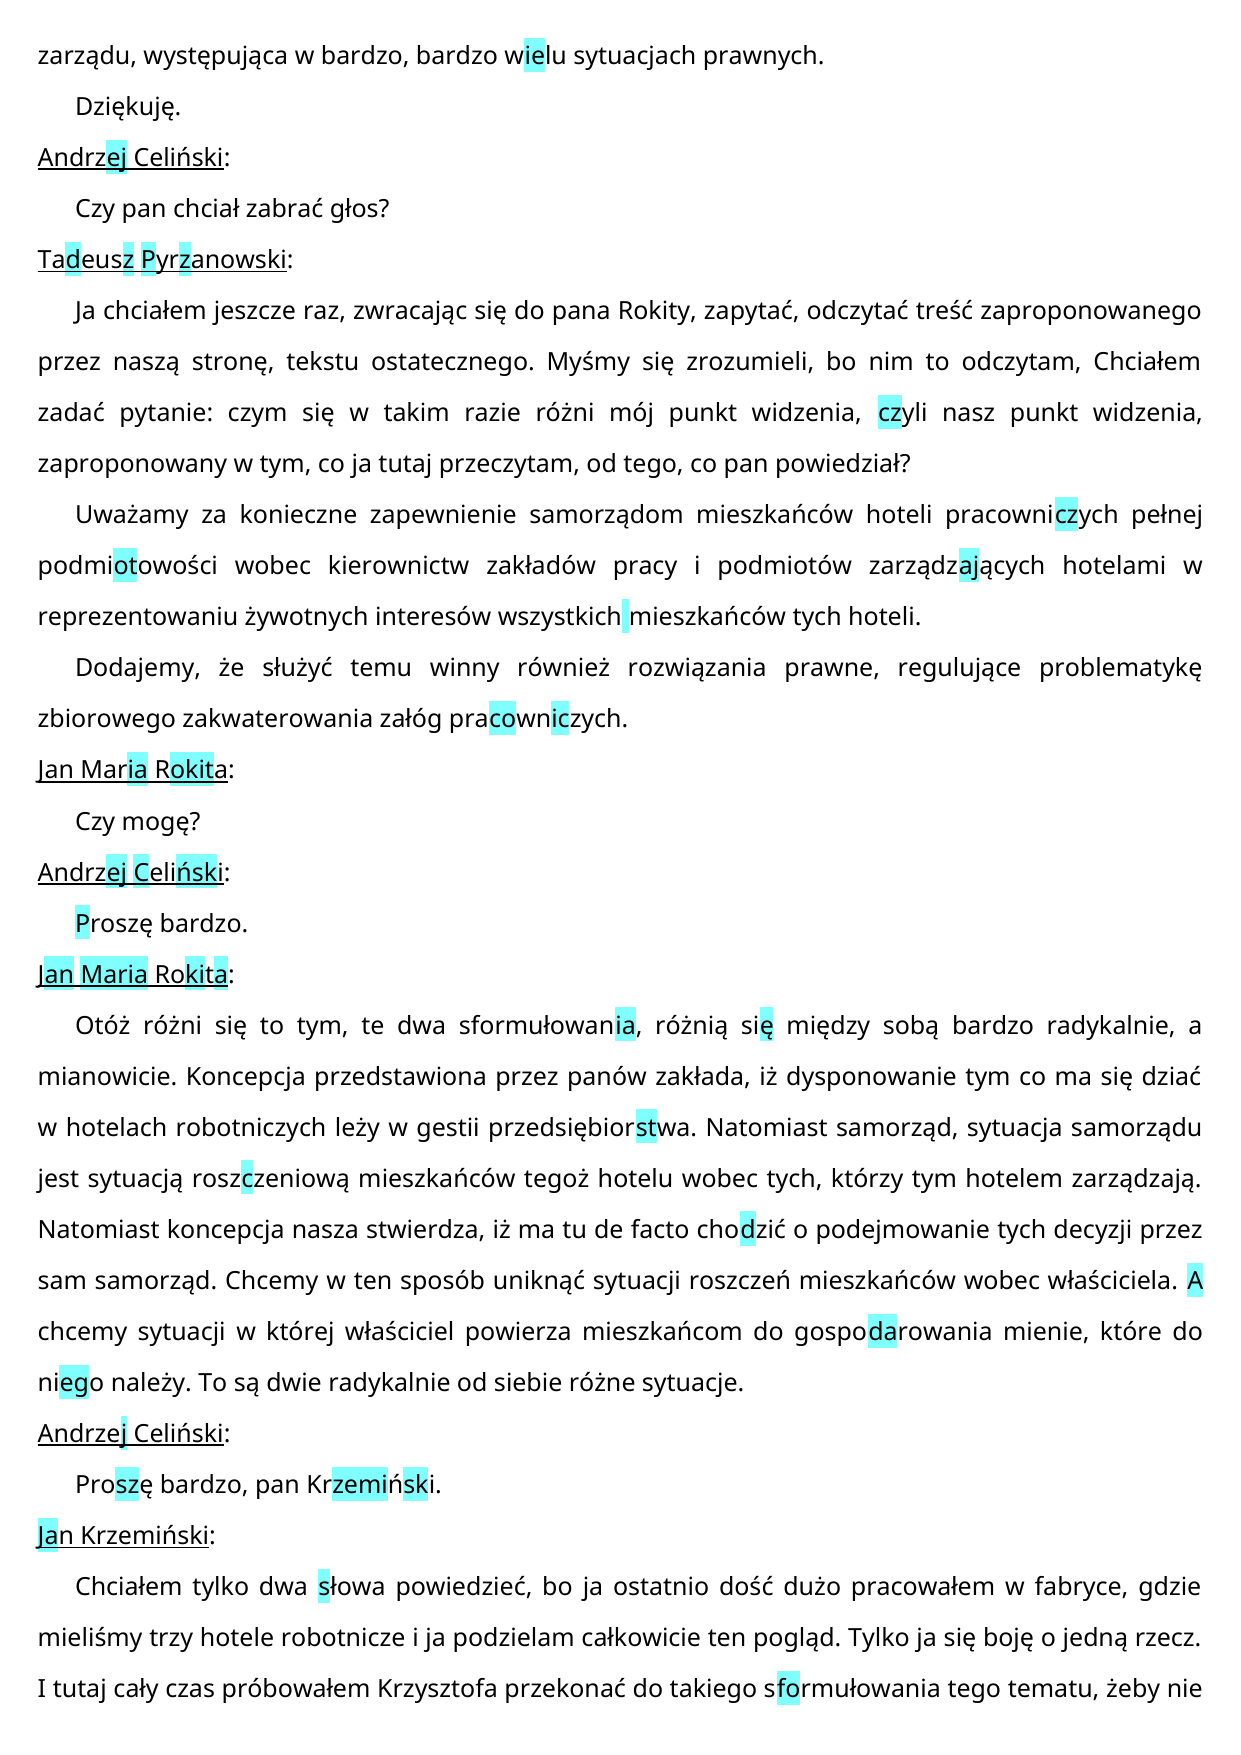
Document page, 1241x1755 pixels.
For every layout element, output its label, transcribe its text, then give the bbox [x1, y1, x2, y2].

text Ja chciałem jeszcze raz, zwracając się do pana Rokity, zapytać, odczytać treść zaproponowanego przez naszą stronę, tekstu ostatecznego. Myśmy się zrozumieli, bo nim to odczytam, Chciałem zadać pytanie: czym się w takim razie różni mój punkt widzenia, czyli nasz punkt widzenia, zaproponowany w tym, co ja tutaj przeczytam, od tego, co pan powiedział? [37, 293, 1203, 480]
text Tadeusz Pyrzanowski: [37, 242, 1203, 276]
text Jan Krzemiński: [37, 1518, 1203, 1552]
text Proszę bardzo. [37, 905, 1203, 939]
text Uważamy za konieczne zapewnienie samorządom mieszkańców hoteli pracowniczych pełnej podmiotowości wobec kierownictw zakładów pracy i podmiotów zarządzających hotelami w reprezentowaniu żywotnych interesów wszystkich mieszkańców tych hoteli. [37, 497, 1203, 633]
text Dodajemy, że służyć temu winny również rozwiązania prawne, regulujące problematykę zbiorowego zakwaterowania załóg pracowniczych. [37, 650, 1203, 735]
text Chciałem tylko dwa słowa powiedzieć, bo ja ostatnio dość dużo pracowałem w fabryce, gdzie mieliśmy trzy hotele robotnicze i ja podzielam całkowicie ten pogląd. Tylko ja się boję o jedną rzecz. I tutaj cały czas próbowałem Krzysztofa przekonać do takiego sformułowania tego tematu, żeby nie [37, 1569, 1203, 1705]
text Jan Maria Rokita: [37, 956, 1203, 990]
text Andrzej Celiński: [37, 1416, 1203, 1450]
text Andrzej Celiński: [37, 854, 1203, 888]
text Czy mogę? [37, 803, 1203, 837]
text Dziękuję. [37, 88, 1203, 123]
text Jan Maria Rokita: [37, 752, 1203, 786]
text Andrzej Celiński: [37, 139, 1203, 174]
text zarządu, występująca w bardzo, bardzo wielu sytuacjach prawnych. [37, 37, 1203, 72]
text Proszę bardzo, pan Krzemiński. [37, 1467, 1203, 1501]
text Czy pan chciał zabrać głos? [37, 191, 1203, 225]
text Otóż różni się to tym, te dwa sformułowania, różnią się między sobą bardzo radykalnie, a mianowicie. Koncepcja przedstawiona przez panów zakłada, iż dysponowanie tym co ma się dziać w hotelach robotniczych leży w gestii przedsiębiorstwa. Natomiast samorząd, sytuacja samorządu jest sytuacją roszczeniową mieszkańców tegoż hotelu wobec tych, którzy tym hotelem zarządzają. Natomiast koncepcja nasza stwierdza, iż ma tu de facto chodzić o podejmowanie tych decyzji przez sam samorząd. Chcemy w ten sposób uniknąć sytuacji roszczeń mieszkańców wobec właściciela. A chcemy sytuacji w której właściciel powierza mieszkańcom do gospodarowania mienie, które do niego należy. To są dwie radykalnie od siebie różne sytuacje. [37, 1007, 1203, 1399]
